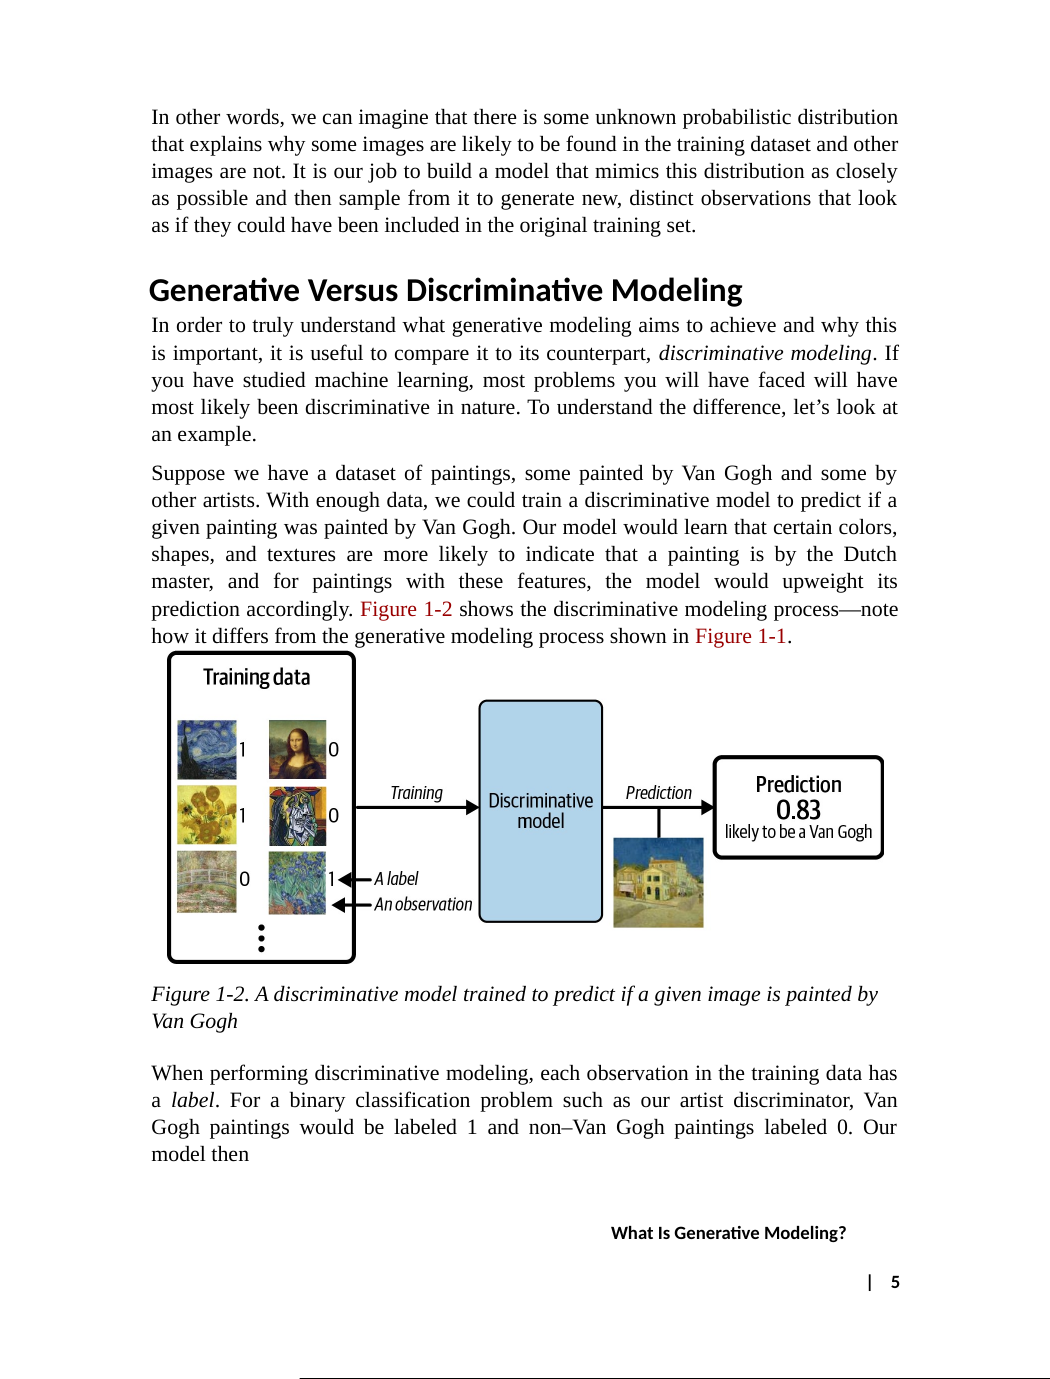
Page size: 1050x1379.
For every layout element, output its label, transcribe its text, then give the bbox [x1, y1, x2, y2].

text What Is Generative Modeling? [150, 1222, 851, 1244]
text When performing discriminative modeling, each observation in the training data has a label. For a binary classification problem such as our artist discriminator, Van Gogh paintings would be labeled 1 and non–Van Gogh paintings labeled 0. Our model then [151, 1060, 899, 1166]
text Generative Versus Discriminative Modeling [148, 269, 900, 310]
text In order to truly understand what generative modeling aims to achieve and why this is important, it is useful to compare it to its counterpart, discriminative modeling. If you have studied machine learning, most problems you will have faced will have most likely been discriminative in nature. To understand the difference, let’s look at an example. [151, 312, 899, 446]
text In other words, we can imagine that there is some unknown probabilistic distribution that explains why some images are likely to be found in the training dataset and other images are not. It is our job to build a model that mimics this distribution as closely as possible and then sample from it to generate new, distinct observations that look as if they could have been included in the original training set. [151, 104, 899, 238]
text Figure 1-2. A discriminative model trained to predict if a given image is painted by [151, 981, 898, 1006]
text Suppose we have a dataset of paintings, some painted by Van Gogh and some by other artists. With enough data, we could train a discriminative model to predict if a given painting was painted by Van Gogh. Our model would learn that certain colors, shapes, and textures are more likely to indicate that a painting is by the Dutch master, and for paintings with these features, the model would upweight its prediction accordingly. Figure 1-2 shows the discriminative modeling process—note how it differs from the generative modeling process shown in Figure 1-1. [151, 460, 899, 648]
text Van Gogh [151, 1008, 898, 1033]
